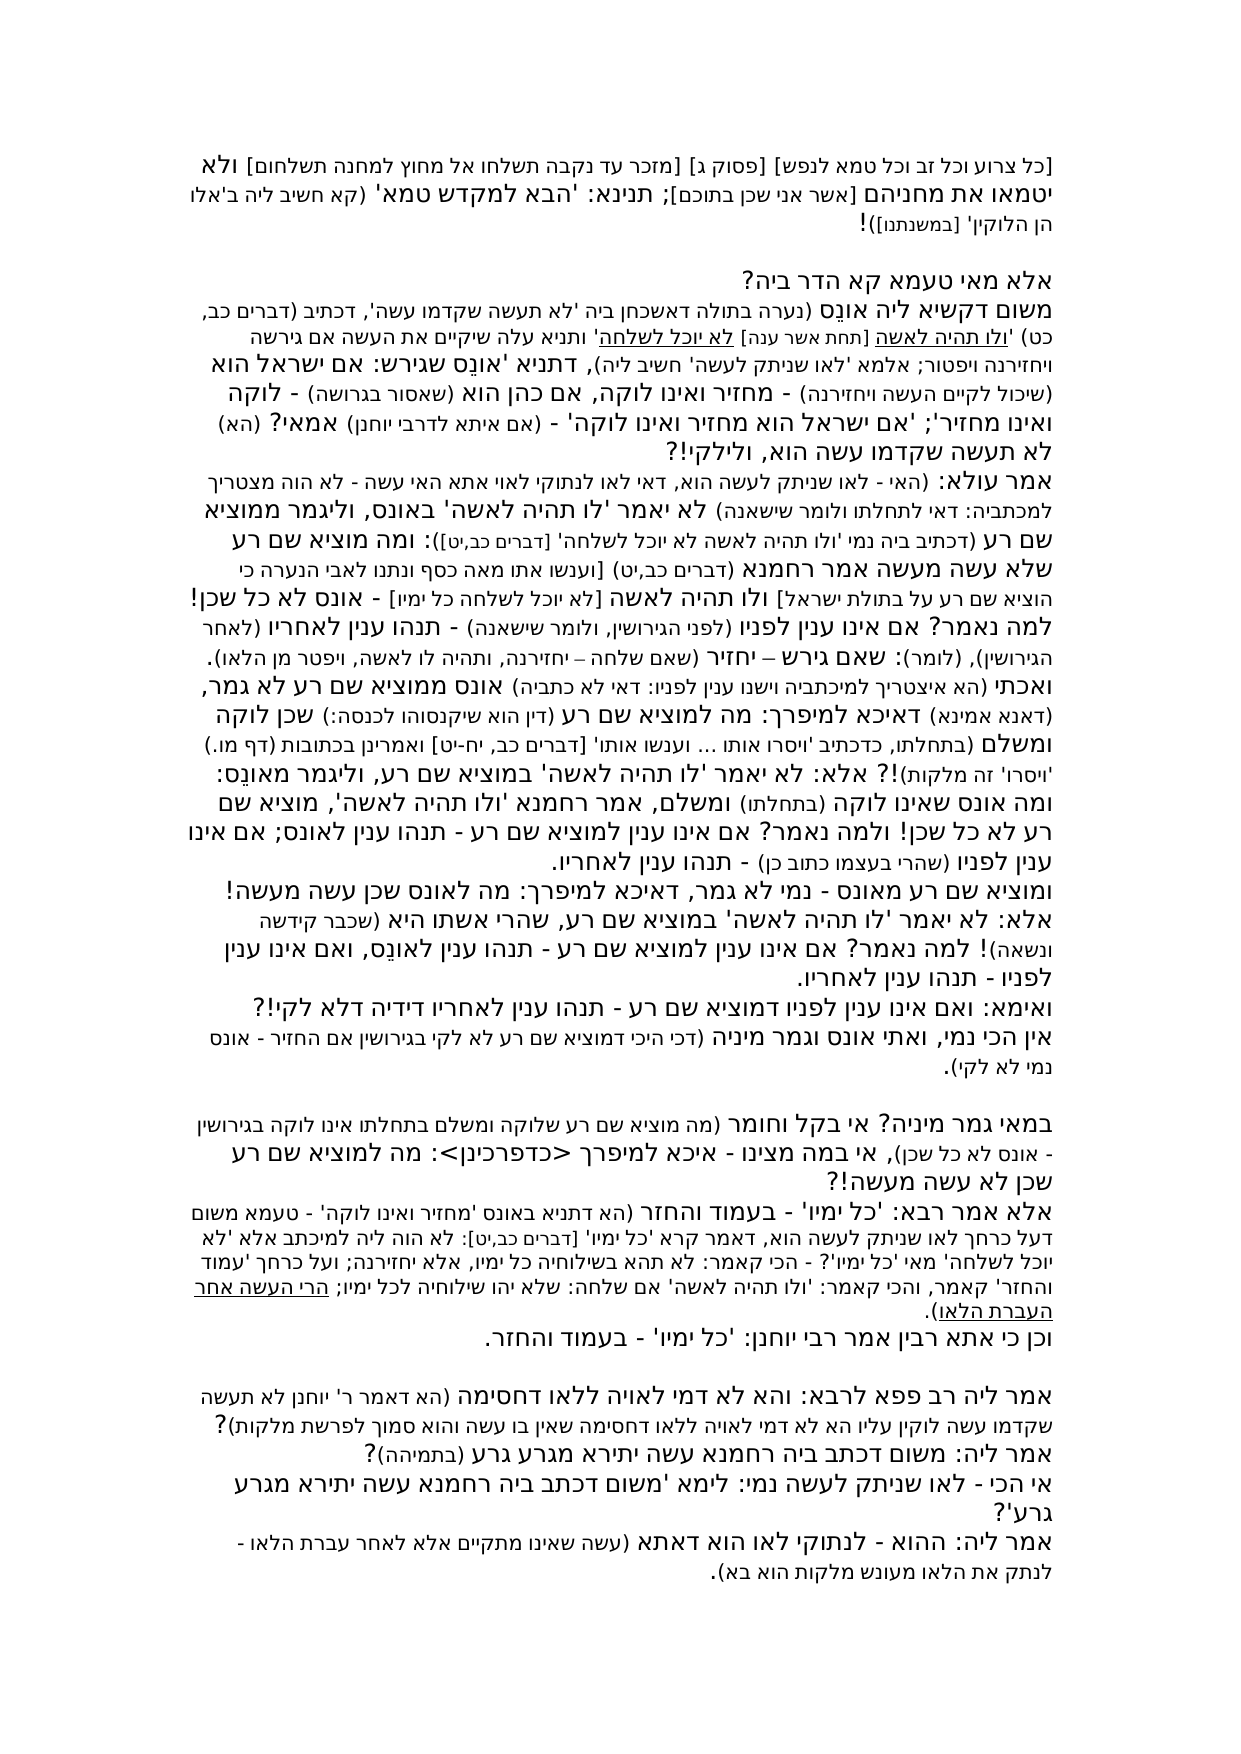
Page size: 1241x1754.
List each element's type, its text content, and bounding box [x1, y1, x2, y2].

text אמר ליה: משום דכתב ביה רחמנא עשה יתירא מגרע גרע (בתמיהה)? [187, 1440, 1053, 1469]
text וכן כי אתא רבין אמר רבי יוחנן: 'כל ימיו' - בעמוד והחזר. [187, 1323, 1053, 1353]
text אמר ליה: ההוא - לנתוקי לאו הוא דאתא (עשה שאינו מתקיים אלא לאחר עברת הלאו - לנתק את הלאו מעונש מלקות הוא בא). [187, 1527, 1053, 1586]
text ומוציא שם רע מאונס - נמי לא גמר, דאיכא למיפרך: מה לאונס שכן עשה מעשה! אלא: לא יאמר 'לו תהיה לאשה' במוציא שם רע, שהרי אשתו היא (שכבר קידשה ונשאה)! למה נאמר? אם אינו ענין למוציא שם רע - תנהו ענין לאונֵס, ואם אינו ענין לפניו - תנהו ענין לאחריו. [187, 876, 1053, 993]
text ואימא: ואם אינו ענין לפניו דמוציא שם רע - תנהו ענין לאחריו דידיה דלא לקי!? [187, 993, 1053, 1022]
text במאי גמר מיניה? אי בקל וחומר (מה מוציא שם רע שלוקה ומשלם בתחלתו אינו לוקה בגירושין - אונס לא כל שכן), אי במה מצינו - איכא למיפרך <כדפרכינן>: מה למוציא שם רע שכן לא עשה מעשה!? [187, 1109, 1053, 1197]
text אין הכי נמי, ואתי אונס וגמר מיניה (דכי היכי דמוציא שם רע לא לקי בגירושין אם החזיר - אונס נמי לא לקי). [187, 1022, 1053, 1080]
text ואכתי (הא איצטריך למיכתביה וישנו ענין לפניו: דאי לא כתביה) אונס ממוציא שם רע לא גמר, (דאנא אמינא) דאיכא למיפרך: מה למוציא שם רע (דין הוא שיקנסוהו לכנסה:) שכן לוקה ומשלם (בתחלתו, כדכתיב 'ויסרו אותו ... וענשו אותו' [דברים כב, יח-יט] ואמרינן בכתובות (דף מו.) 'ויסרו' זה מלקות)!? אלא: לא יאמר 'לו תהיה לאשה' במוציא שם רע, וליגמר מאונֵס: ומה אונס שאינו לוקה (בתחלתו) ומשלם, אמר רחמנא 'ולו תהיה לאשה', מוציא שם רע לא כל שכן! ולמה נאמר? אם אינו ענין למוציא שם רע - תנהו ענין לאונס; אם אינו ענין לפניו (שהרי בעצמו כתוב כן) - תנהו ענין לאחריו. [187, 671, 1053, 876]
text אמר ליה רב פפא לרבא: והא לא דמי לאויה ללאו דחסימה (הא דאמר ר' יוחנן לא תעשה שקדמו עשה לוקין עליו הא לא דמי לאויה ללאו דחסימה שאין בו עשה והוא סמוך לפרשת מלקות)? [187, 1381, 1053, 1440]
text אלא אמר רבא: 'כל ימיו' - בעמוד והחזר (הא דתניא באונס 'מחזיר ואינו לוקה' - טעמא משום דעל כרחך לאו שניתק לעשה הוא, דאמר קרא 'כל ימיו' [דברים כב,יט]: לא הוה ליה למיכתב אלא 'לא יוכל לשלחה' מאי 'כל ימיו'? - הכי קאמר: לא תהא בשילוחיה כל ימיו, אלא יחזירנה; ועל כרחך 'עמוד והחזר' קאמר, והכי קאמר: 'ולו תהיה לאשה' אם שלחה: שלא יהו שילוחיה לכל ימיו; הרי העשה אחר העברת הלאו). [187, 1197, 1053, 1323]
text [כל צרוע וכל זב וכל טמא לנפש] [פסוק ג] [מזכר עד נקבה תשלחו אל מחוץ למחנה תשלחום] ולא יטמאו את מחניהם [אשר אני שכן בתוכם]; תנינא: 'הבא למקדש טמא' (קא חשיב ליה ב'אלו הן הלוקין' [במשנתנו])! [187, 150, 1053, 238]
text אמר עולא: (האי - לאו שניתק לעשה הוא, דאי לאו לנתוקי לאוי אתא האי עשה - לא הוה מצטריך למכתביה: דאי לתחלתו ולומר שישאנה) לא יאמר 'לו תהיה לאשה' באונס, וליגמר ממוציא שם רע (דכתיב ביה נמי 'ולו תהיה לאשה לא יוכל לשלחה' [דברים כב,יט]): ומה מוציא שם רע שלא עשה מעשה אמר רחמנא (דברים כב,יט) [וענשו אתו מאה כסף ונתנו לאבי הנערה כי הוציא שם רע על בתולת ישראל] ולו תהיה לאשה [לא יוכל לשלחה כל ימיו] - אונס לא כל שכן! למה נאמר? אם אינו ענין לפניו (לפני הגירושין, ולומר שישאנה) - תנהו ענין לאחריו (לאחר הגירושין), (לומר): שאם גירש – יחזיר (שאם שלחה – יחזירנה, ותהיה לו לאשה, ויפטר מן הלאו). [187, 466, 1053, 671]
text משום דקשיא ליה אונֵס (נערה בתולה דאשכחן ביה 'לא תעשה שקדמו עשה', דכתיב (דברים כב,כט) 'ולו תהיה לאשה [תחת אשר ענה] לא יוכל לשלחה' ותניא עלה שיקיים את העשה אם גירשה ויחזירנה ויפטור; אלמא 'לאו שניתק לעשה' חשיב ליה), דתניא 'אונֵס שגירש: אם ישראל הוא (שיכול לקיים העשה ויחזירנה) - מחזיר ואינו לוקה, אם כהן הוא (שאסור בגרושה) - לוקה ואינו מחזיר'; 'אם ישראל הוא מחזיר ואינו לוקה' - (אם איתא לדרבי יוחנן) אמאי? (הא) לא תעשה שקדמו עשה הוא, ולילקי!? [187, 296, 1053, 466]
text אי הכי - לאו שניתק לעשה נמי: לימא 'משום דכתב ביה רחמנא עשה יתירא מגרע גרע'? [187, 1469, 1053, 1527]
text אלא מאי טעמא קא הדר ביה? [187, 266, 1053, 296]
